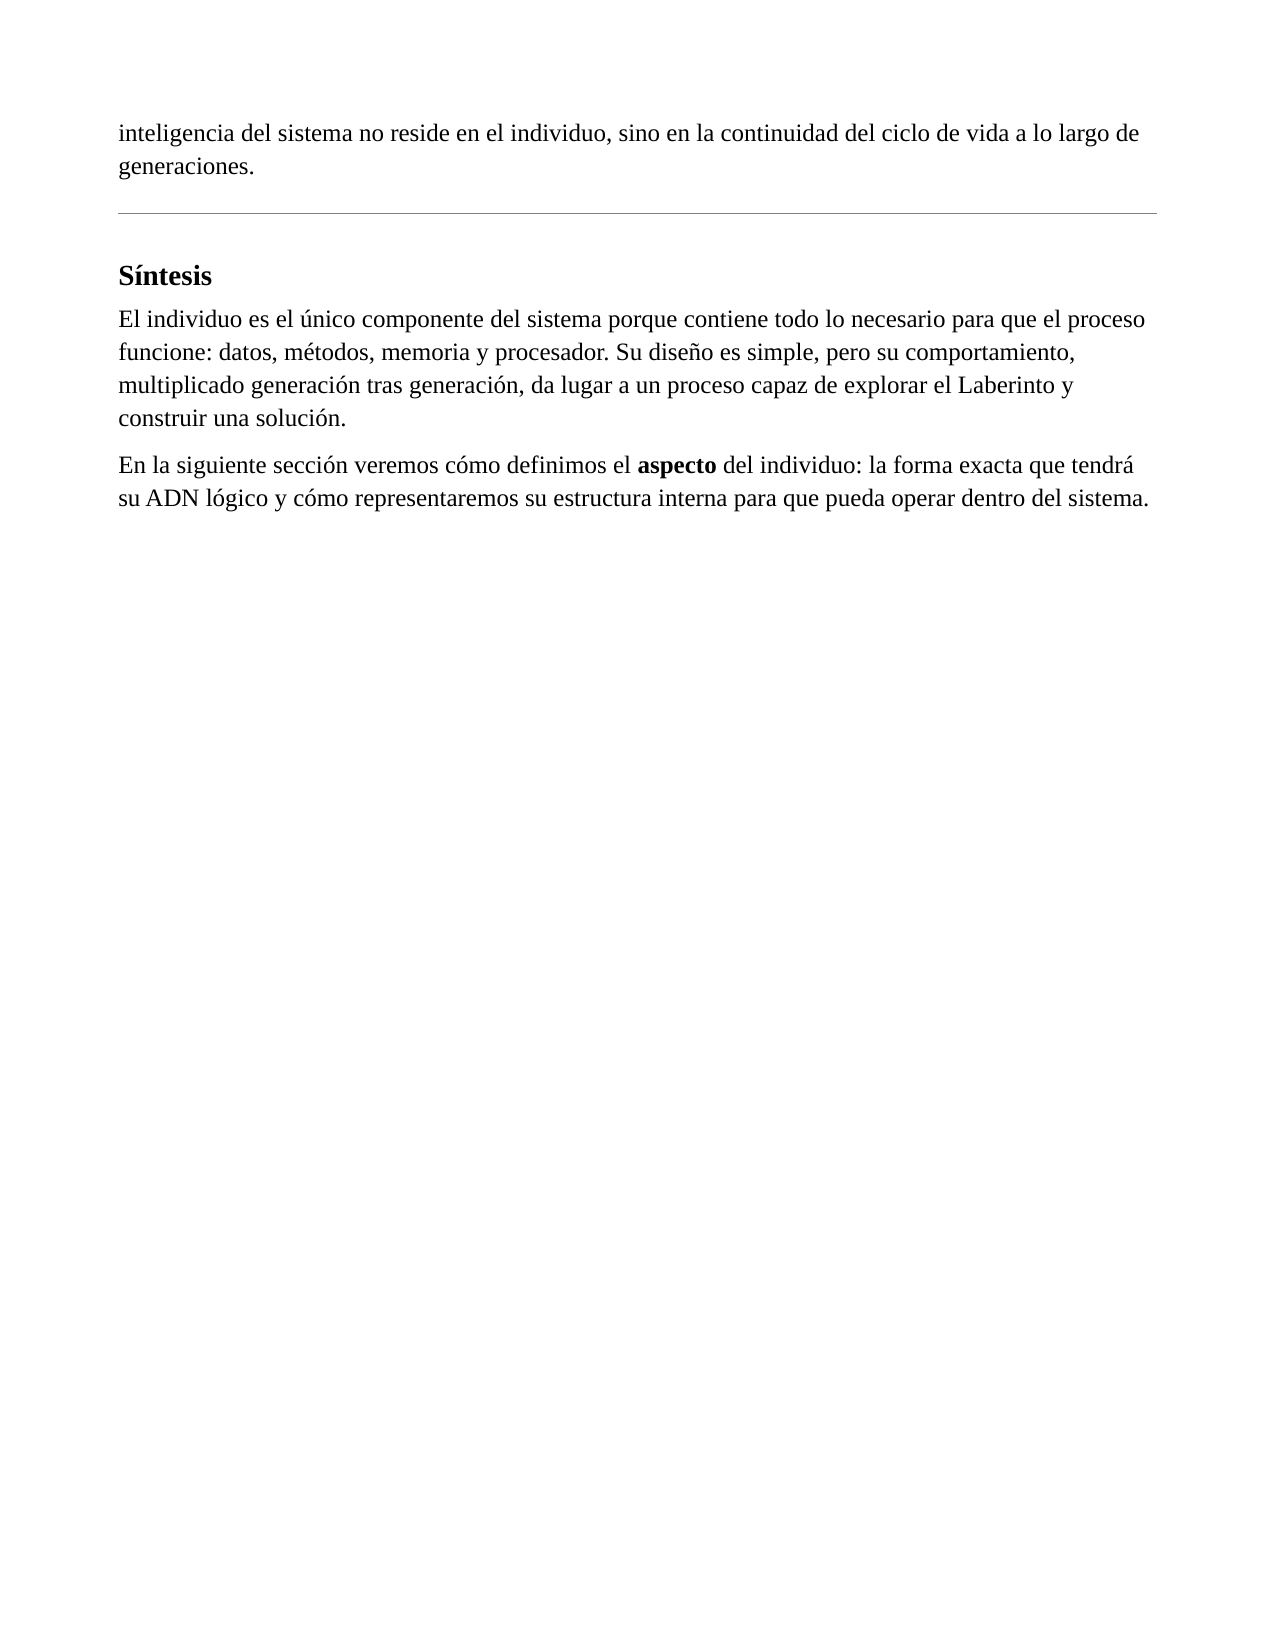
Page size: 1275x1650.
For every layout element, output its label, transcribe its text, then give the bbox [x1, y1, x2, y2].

text inteligencia del sistema no reside en el individuo, sino en la continuidad del ciclo de vida a lo largo de generaciones. [118, 118, 1157, 180]
subtitle Síntesis [118, 258, 1157, 291]
text En la siguiente sección veremos cómo definimos el aspecto del individuo: la forma exacta que tendrá su ADN lógico y cómo representaremos su estructura interna para que pueda operar dentro del sistema. [118, 450, 1157, 512]
text El individuo es el único componente del sistema porque contiene todo lo necesario para que el proceso funcione: datos, métodos, memoria y procesador. Su diseño es simple, pero su comportamiento, multiplicado generación tras generación, da lugar a un proceso capaz de explorar el Laberinto y construir una solución. [118, 304, 1157, 431]
